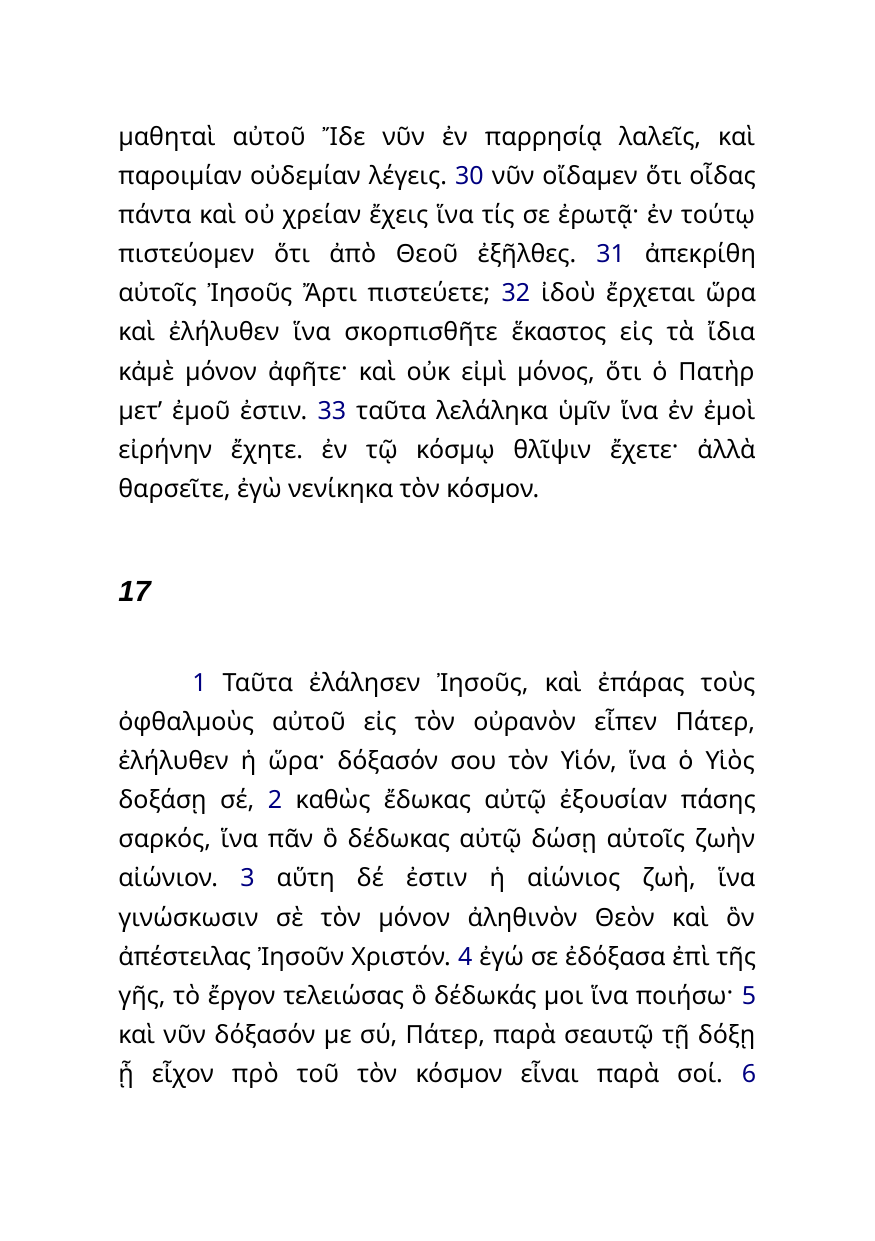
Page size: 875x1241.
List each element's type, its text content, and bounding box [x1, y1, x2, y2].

subtitle 17 [118, 574, 756, 607]
text 1 Ταῦτα ἐλάλησεν Ἰησοῦς, καὶ ἐπάρας τοὺς ὀφθαλμοὺς αὐτοῦ εἰς τὸν οὐρανὸν εἶπεν Πάτερ, ἐλήλυθεν ἡ ὥρα· δόξασόν σου τὸν Υἱόν, ἵνα ὁ Υἱὸς δοξάσῃ σέ, 2 καθὼς ἔδωκας αὐτῷ ἐξουσίαν πάσης σαρκός, ἵνα πᾶν ὃ δέδωκας αὐτῷ δώσῃ αὐτοῖς ζωὴν αἰώνιον. 3 αὕτη δέ ἐστιν ἡ αἰώνιος ζωὴ, ἵνα γινώσκωσιν σὲ τὸν μόνον ἀληθινὸν Θεὸν καὶ ὃν ἀπέστειλας Ἰησοῦν Χριστόν. 4 ἐγώ σε ἐδόξασα ἐπὶ τῆς γῆς, τὸ ἔργον τελειώσας ὃ δέδωκάς μοι ἵνα ποιήσω· 5 καὶ νῦν δόξασόν με σύ, Πάτερ, παρὰ σεαυτῷ τῇ δόξῃ ᾗ εἶχον πρὸ τοῦ τὸν κόσμον εἶναι παρὰ σοί. 6 [118, 664, 756, 1090]
text μαθηταὶ αὐτοῦ Ἴδε νῦν ἐν παρρησίᾳ λαλεῖς, καὶ παροιμίαν οὐδεμίαν λέγεις. 30 νῦν οἴδαμεν ὅτι οἶδας πάντα καὶ οὐ χρείαν ἔχεις ἵνα τίς σε ἐρωτᾷ· ἐν τούτῳ πιστεύομεν ὅτι ἀπὸ Θεοῦ ἐξῆλθες. 31 ἀπεκρίθη αὐτοῖς Ἰησοῦς Ἄρτι πιστεύετε; 32 ἰδοὺ ἔρχεται ὥρα καὶ ἐλήλυθεν ἵνα σκορπισθῆτε ἕκαστος εἰς τὰ ἴδια κἀμὲ μόνον ἀφῆτε· καὶ οὐκ εἰμὶ μόνος, ὅτι ὁ Πατὴρ μετ’ ἐμοῦ ἐστιν. 33 ταῦτα λελάληκα ὑμῖν ἵνα ἐν ἐμοὶ εἰρήνην ἔχητε. ἐν τῷ κόσμῳ θλῖψιν ἔχετε· ἀλλὰ θαρσεῖτε, ἐγὼ νενίκηκα τὸν κόσμον. [118, 118, 756, 505]
